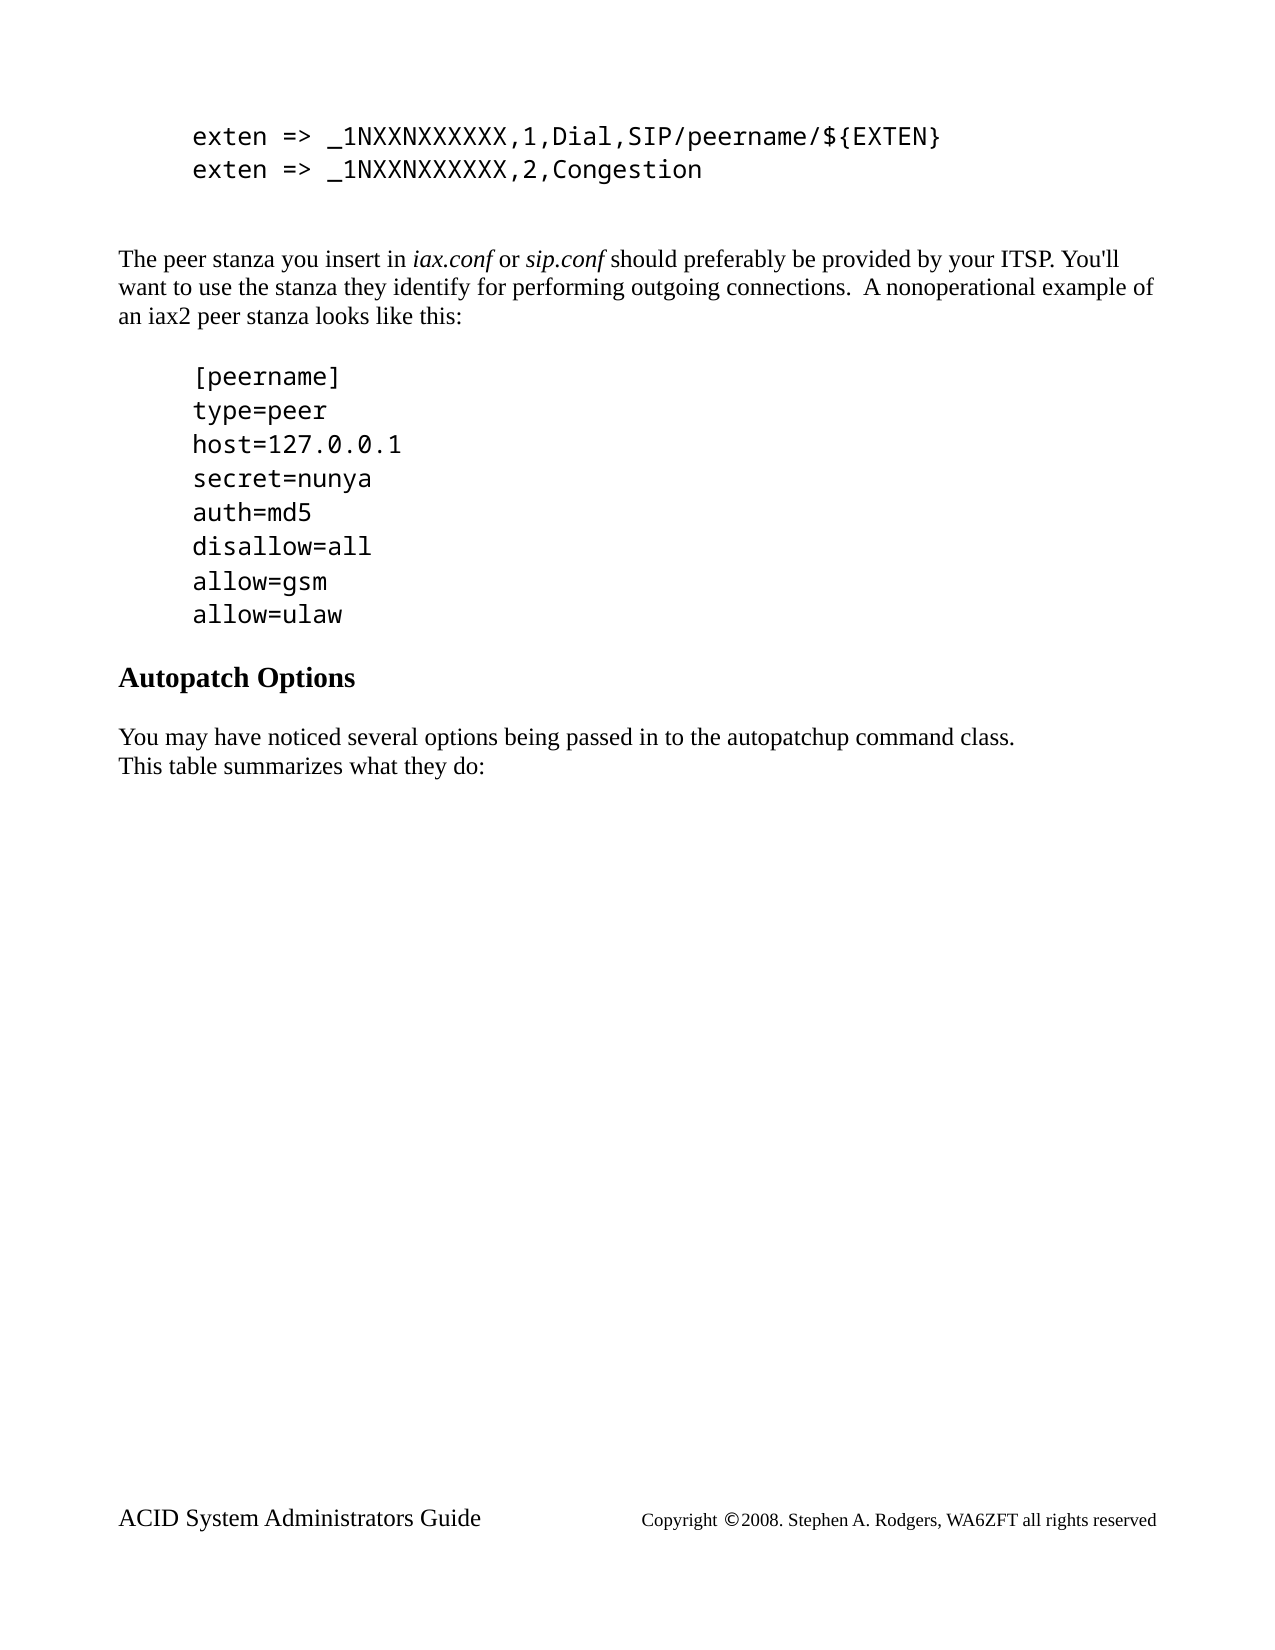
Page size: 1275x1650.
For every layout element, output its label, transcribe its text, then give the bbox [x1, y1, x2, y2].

text The peer stanza you insert in iax.conf or sip.conf should preferably be provided by your ITSP. You'll want to use the stanza they identify for performing outgoing connections. A nonoperational example of an iax2 peer stanza looks like this: [118, 244, 1157, 330]
text type=peer [192, 393, 1157, 427]
text This table summarizes what they do: [118, 751, 1157, 780]
text exten => _1NXXNXXXXXX,1,Dial,SIP/peername/${EXTEN} [192, 118, 1157, 152]
text disallow=all [192, 529, 1157, 563]
text [peername] [192, 359, 1157, 393]
text You may have noticed several options being passed in to the autopatchup command class. [118, 722, 1157, 751]
text exten => _1NXXNXXXXXX,2,Congestion [192, 152, 1157, 186]
text allow=gsm [192, 563, 1157, 597]
text secret=nunya [192, 461, 1157, 495]
text host=127.0.0.1 [192, 427, 1157, 461]
text auth=md5 [192, 495, 1157, 529]
text Autopatch Options [118, 660, 1157, 693]
text allow=ulaw [192, 597, 1157, 631]
